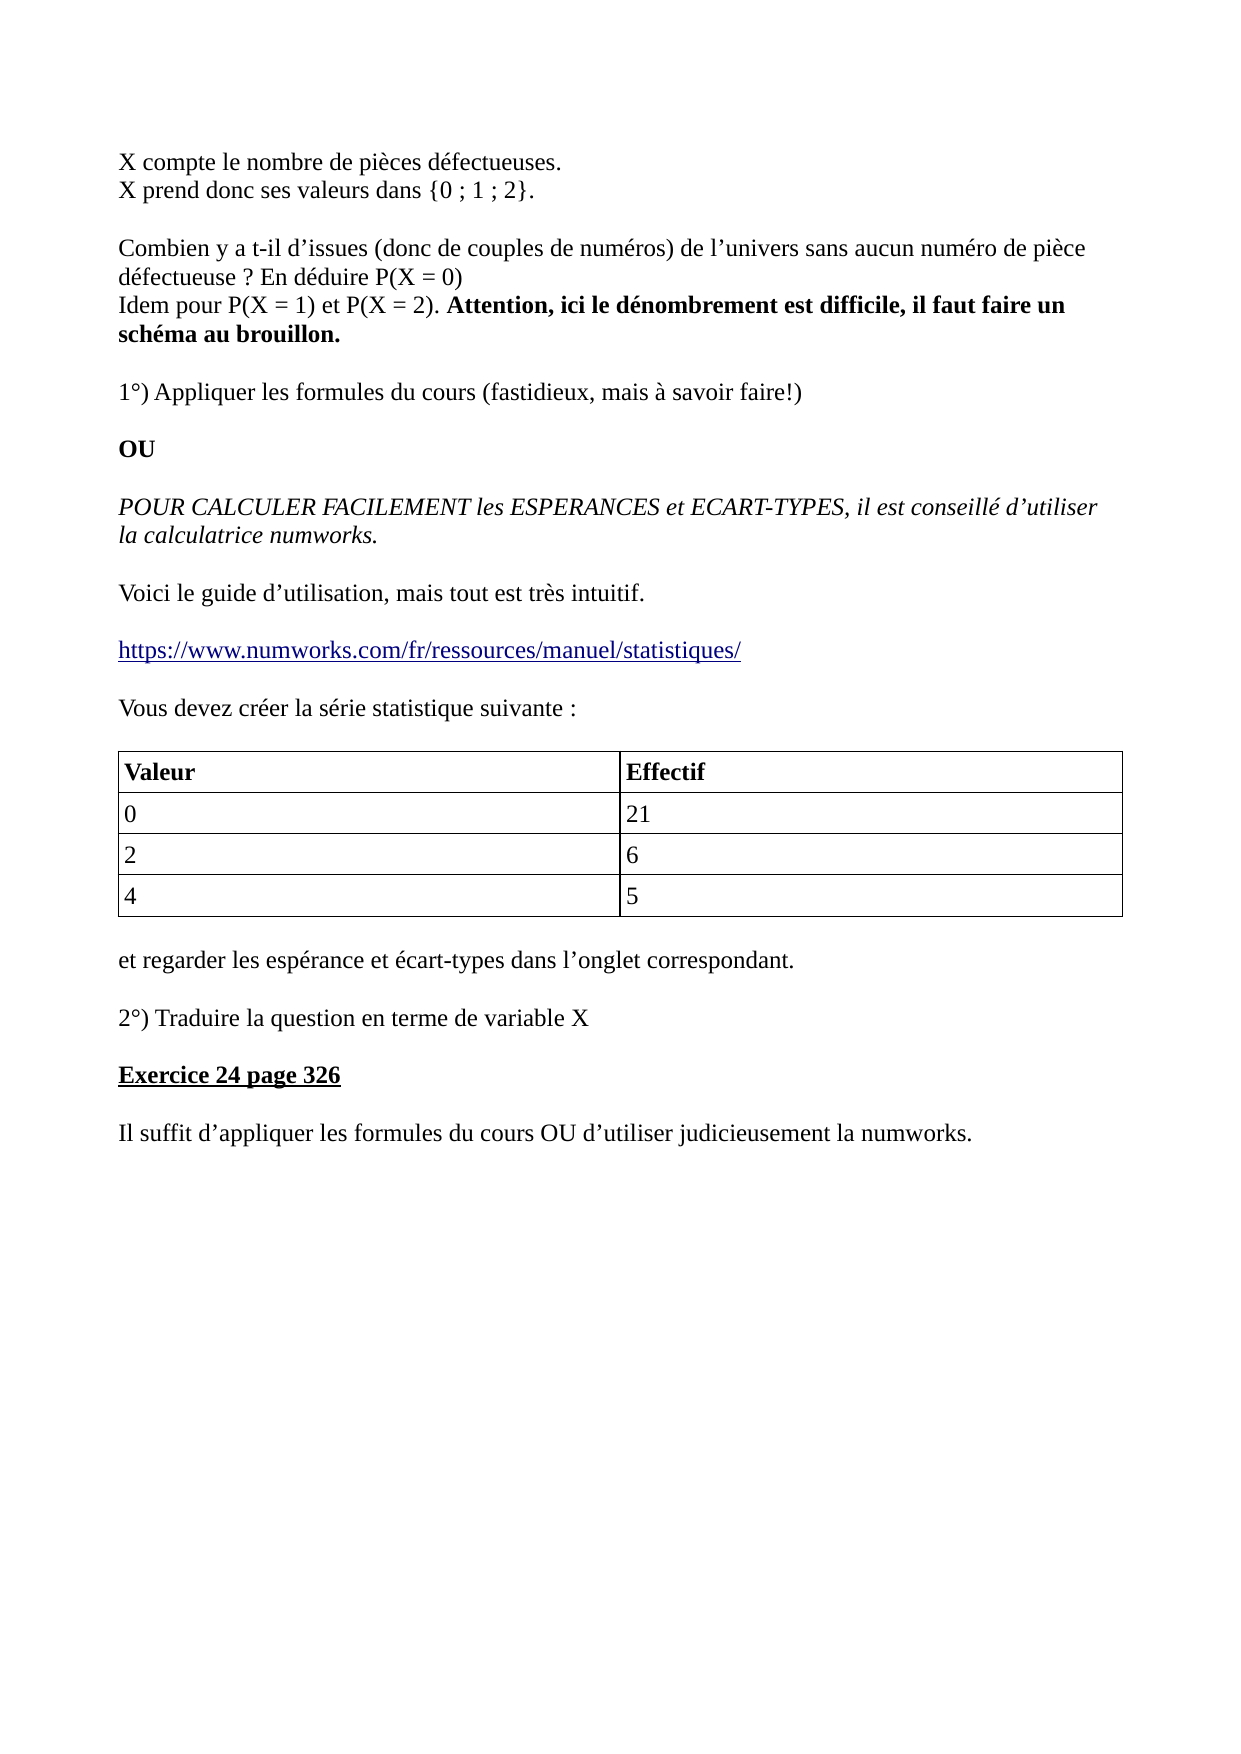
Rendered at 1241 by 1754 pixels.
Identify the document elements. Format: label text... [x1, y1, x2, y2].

text et regarder les espérance et écart-types dans l’onglet correspondant. [118, 945, 1122, 974]
table_cell 2 [119, 834, 619, 874]
text X compte le nombre de pièces défectueuses. [118, 147, 1122, 176]
table_cell 5 [621, 875, 1122, 916]
text X prend donc ses valeurs dans {0 ; 1 ; 2}. [118, 176, 1122, 204]
text OU [118, 434, 1122, 463]
text Exercice 24 page 326 [118, 1060, 1122, 1089]
table_header Valeur [119, 752, 619, 792]
text Voici le guide d’utilisation, mais tout est très intuitif. [118, 578, 1122, 607]
table_cell 21 [621, 793, 1122, 833]
text https://www.numworks.com/fr/ressources/manuel/statistiques/ [118, 636, 1122, 664]
text POUR CALCULER FACILEMENT les ESPERANCES et ECART-TYPES, il est conseillé d’utiliser la calculatrice numworks. [118, 492, 1122, 549]
table_cell 0 [119, 793, 619, 833]
table_cell 4 [119, 875, 619, 916]
table_cell 6 [621, 834, 1122, 874]
text Il suffit d’appliquer les formules du cours OU d’utiliser judicieusement la numworks. [118, 1118, 1122, 1147]
text 1°) Appliquer les formules du cours (fastidieux, mais à savoir faire!) [118, 377, 1122, 406]
text Idem pour P(X = 1) et P(X = 2). Attention, ici le dénombrement est difficile, il faut faire un schéma au brouillon. [118, 291, 1122, 348]
table_header Effectif [621, 752, 1122, 792]
text Vous devez créer la série statistique suivante : [118, 693, 1122, 722]
text Combien y a t-il d’issues (donc de couples de numéros) de l’univers sans aucun numéro de pièce défectueuse ? En déduire P(X = 0) [118, 233, 1122, 291]
text 2°) Traduire la question en terme de variable X [118, 1003, 1122, 1032]
